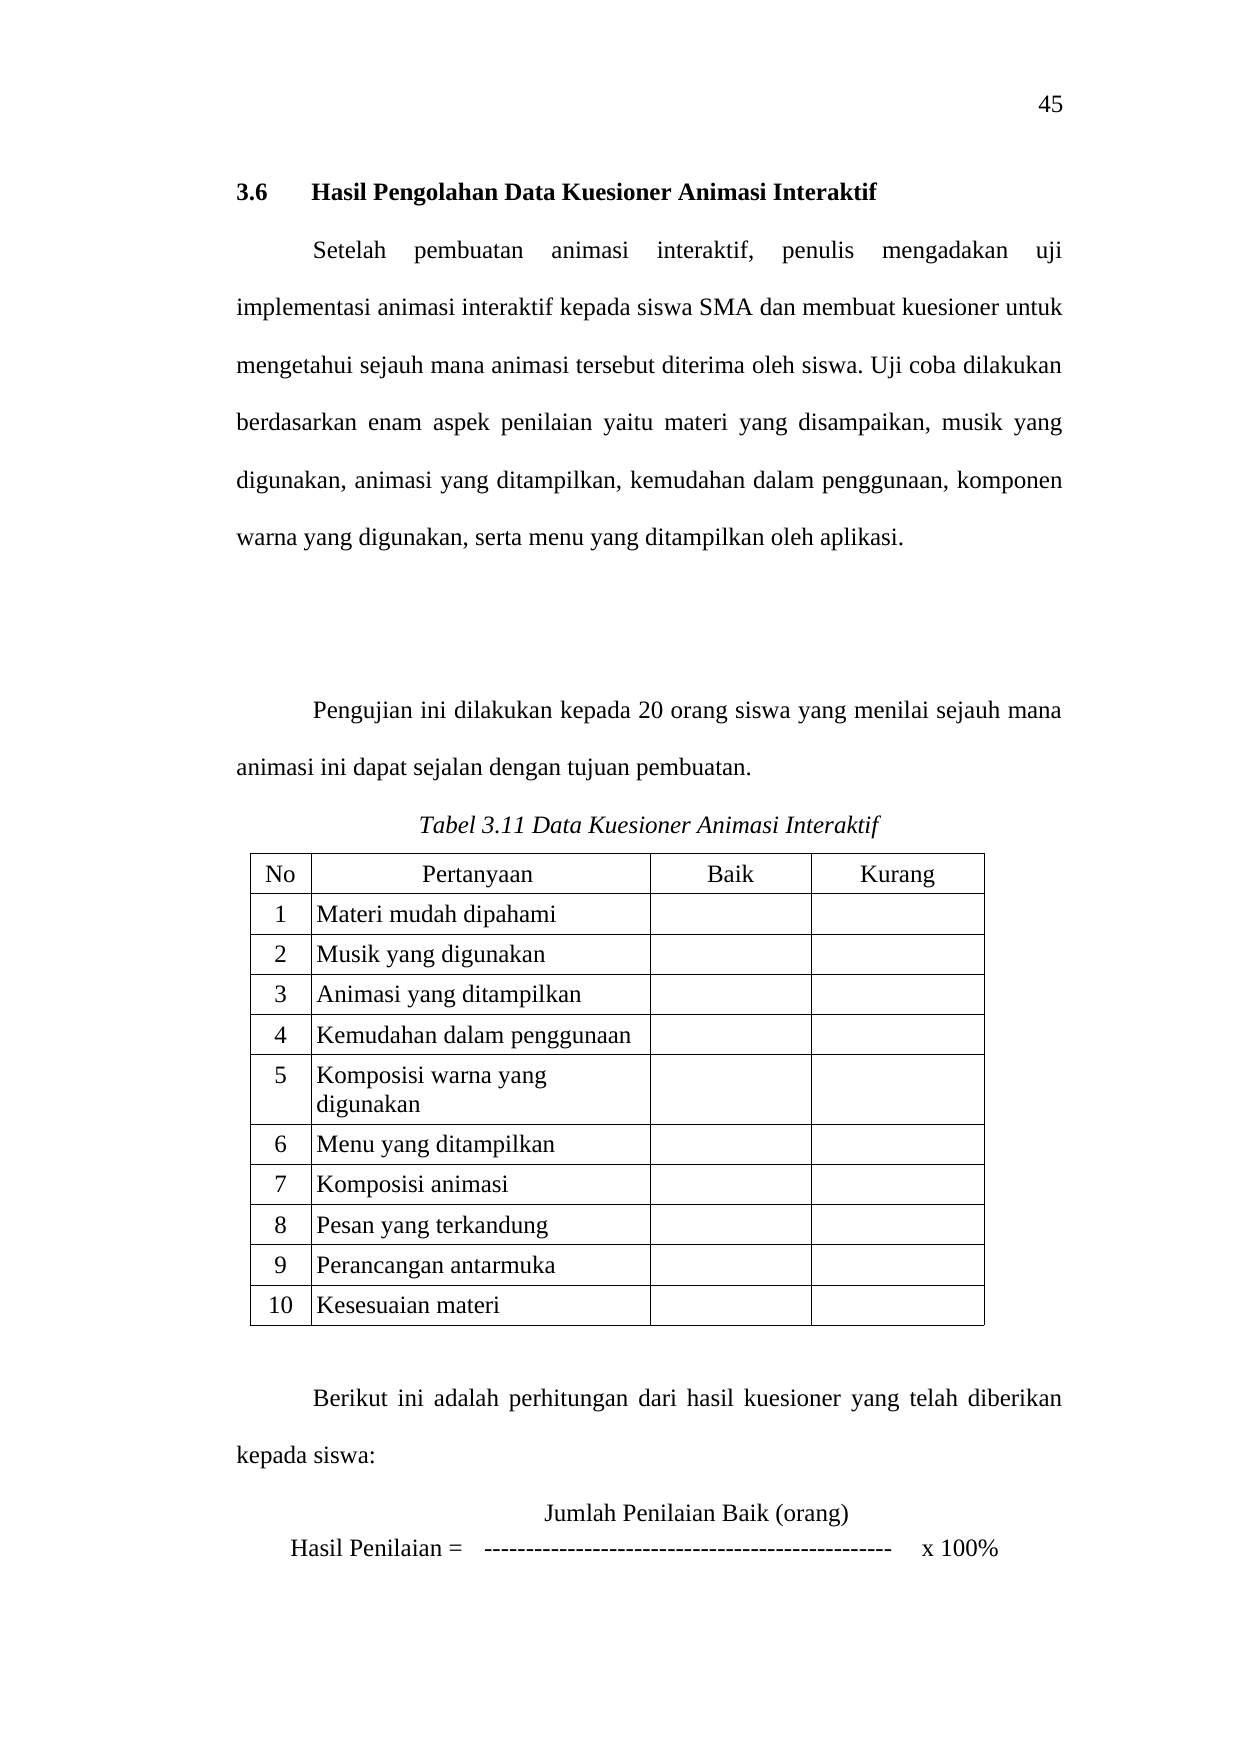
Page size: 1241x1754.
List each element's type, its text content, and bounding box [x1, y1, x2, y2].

table_cell [651, 1015, 811, 1054]
text Setelah pembuatan animasi interaktif, penulis mengadakan uji implementasi animasi interaktif kepada siswa SMA dan membuat kuesioner untuk mengetahui sejauh mana animasi tersebut diterima oleh siswa. Uji coba dilakukan berdasarkan enam aspek penilaian yaitu materi yang disampaikan, musik yang digunakan, animasi yang ditampilkan, kemudahan dalam penggunaan, komponen warna yang digunakan, serta menu yang ditampilkan oleh aplikasi. [236, 235, 1063, 551]
table_cell [812, 1205, 984, 1244]
table_cell [651, 1055, 811, 1123]
table_cell 10 [251, 1286, 311, 1325]
table_cell 9 [251, 1245, 311, 1285]
text Tabel 3.11 Data Kuesioner Animasi Interaktif [236, 810, 1063, 838]
table_cell [812, 1165, 984, 1204]
table_cell Komposisi animasi [312, 1165, 650, 1204]
table_cell [651, 1125, 811, 1164]
table_cell 7 [251, 1165, 311, 1204]
table_header [290, 1498, 478, 1526]
table_cell [812, 1055, 984, 1123]
table_cell 3 [251, 975, 311, 1014]
table_cell Animasi yang ditampilkan [312, 975, 650, 1014]
table_cell [812, 1286, 984, 1325]
text Pengujian ini dilakukan kepada 20 orang siswa yang menilai sejauh mana animasi ini dapat sejalan dengan tujuan pembuatan. [236, 695, 1063, 781]
table_cell [812, 894, 984, 933]
table_header Jumlah Penilaian Baik (orang) [478, 1498, 915, 1526]
table_cell Menu yang ditampilkan [312, 1125, 650, 1164]
table_cell Komposisi warna yang digunakan [312, 1055, 650, 1123]
table_cell Perancangan antarmuka [312, 1245, 650, 1285]
table_cell 4 [251, 1015, 311, 1054]
table_cell [812, 975, 984, 1014]
table_cell [651, 975, 811, 1014]
table_cell [651, 1165, 811, 1204]
table_cell Materi mudah dipahami [312, 894, 650, 933]
table_cell [812, 1125, 984, 1164]
table_cell [651, 1286, 811, 1325]
table_cell Pesan yang terkandung [312, 1205, 650, 1244]
table_cell Kemudahan dalam penggunaan [312, 1015, 650, 1054]
table_cell Musik yang digunakan [312, 935, 650, 974]
table_cell [651, 894, 811, 933]
table_header Pertanyaan [312, 854, 650, 893]
table_cell 1 [251, 894, 311, 933]
table_cell 8 [251, 1205, 311, 1244]
table_header Baik [651, 854, 811, 893]
table_cell ------------------------------------------------- [478, 1526, 915, 1569]
table_header No [251, 854, 311, 893]
table_cell Kesesuaian materi [312, 1286, 650, 1325]
table_cell Hasil Penilaian = [290, 1526, 478, 1569]
table_cell 6 [251, 1125, 311, 1164]
table_cell [651, 1205, 811, 1244]
table_cell [812, 1015, 984, 1054]
subtitle Hasil Pengolahan Data Kuesioner Animasi Interaktif [236, 177, 1063, 206]
table_header [915, 1498, 1022, 1526]
text Berikut ini adalah perhitungan dari hasil kuesioner yang telah diberikan kepada siswa: [236, 1383, 1063, 1469]
table_cell 5 [251, 1055, 311, 1123]
table_cell [651, 1245, 811, 1285]
table_cell x 100% [915, 1526, 1022, 1569]
table_cell 2 [251, 935, 311, 974]
table_cell [812, 1245, 984, 1285]
table_header Kurang [812, 854, 984, 893]
table_cell [651, 935, 811, 974]
table_cell [812, 935, 984, 974]
